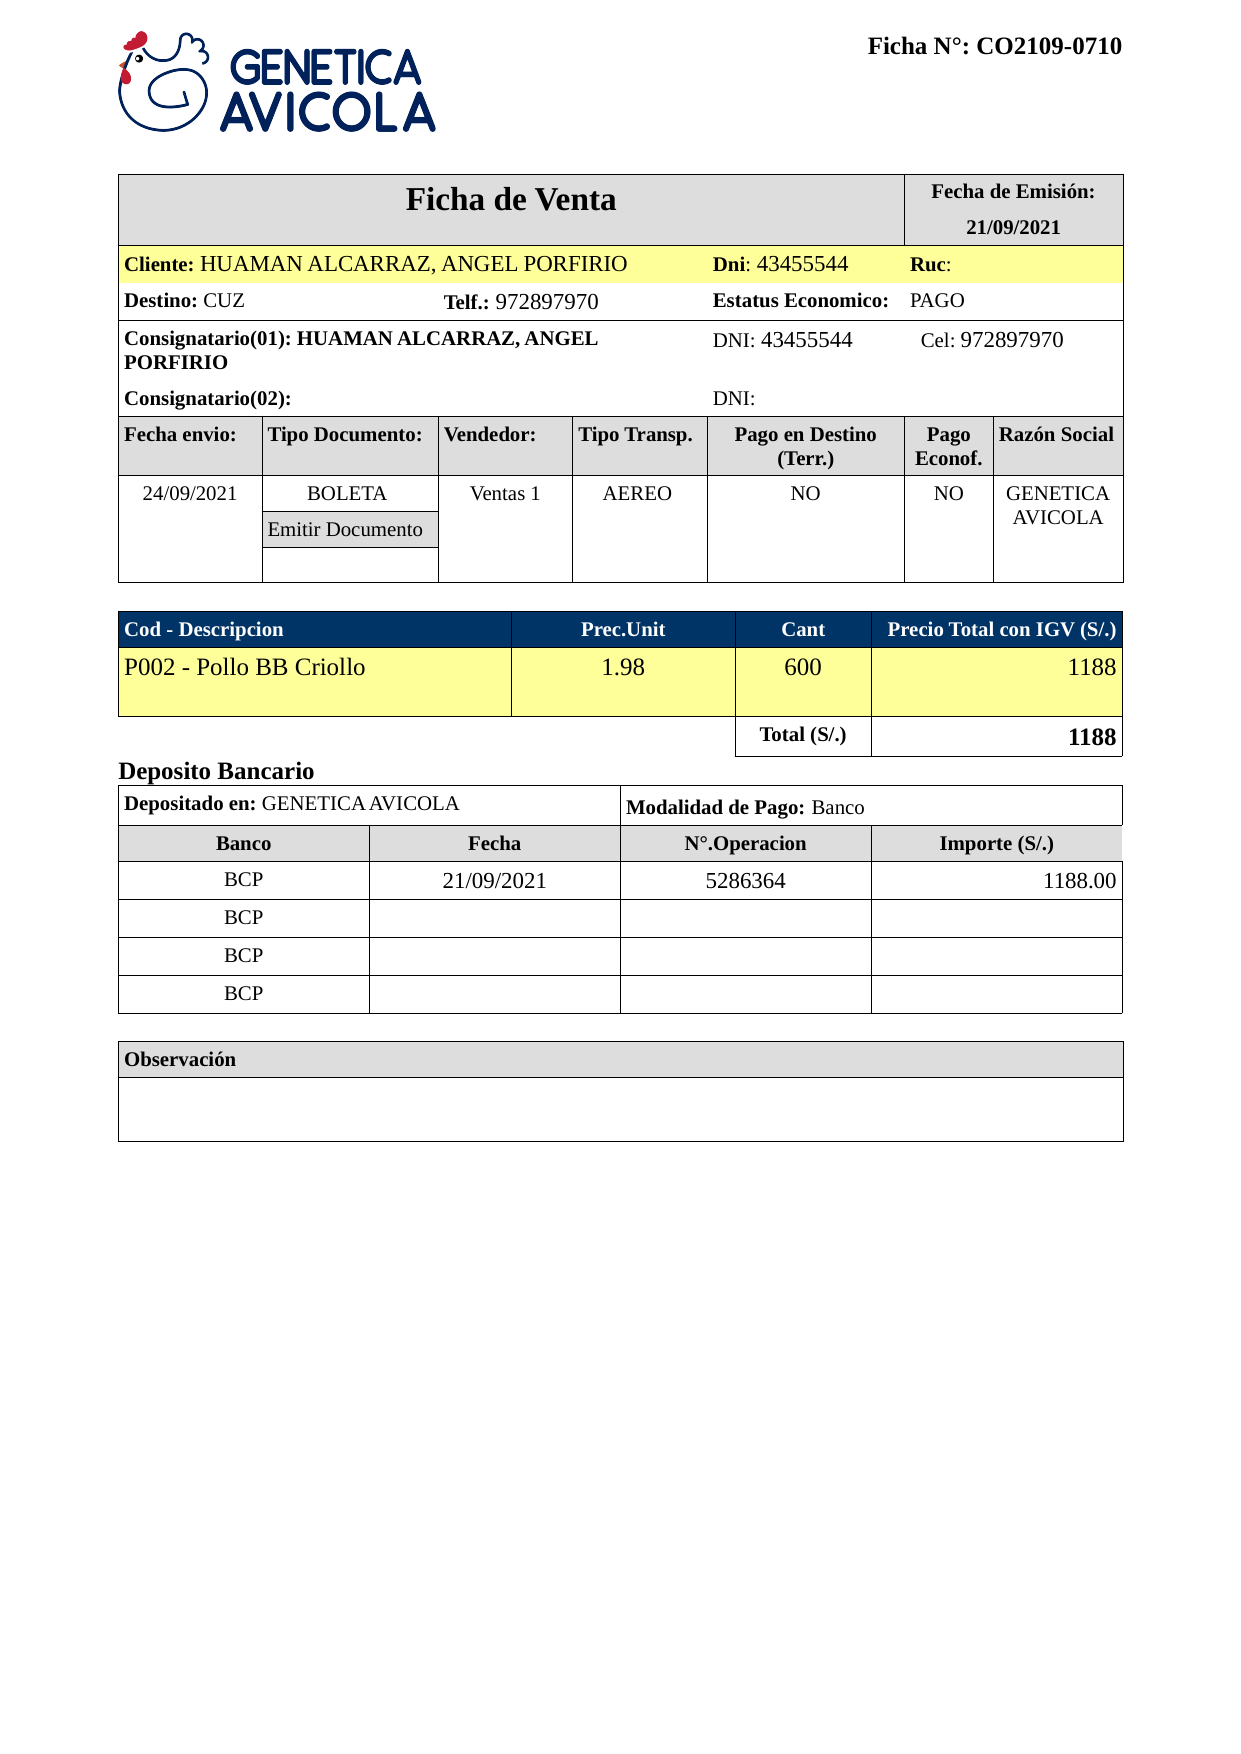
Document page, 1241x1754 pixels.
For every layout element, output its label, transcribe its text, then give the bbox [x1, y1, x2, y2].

table_cell GENETICA AVICOLA [994, 476, 1123, 582]
table_cell [119, 1078, 1123, 1141]
table_cell Importe (S/.) [872, 826, 1122, 861]
table_cell AEREO [573, 476, 707, 582]
table_cell [872, 900, 1122, 937]
picture [118, 31, 436, 132]
table_cell Fecha envio: [119, 417, 262, 475]
table_cell Vendedor: [439, 417, 572, 475]
table_cell Fecha [370, 826, 620, 861]
table_cell BOLETA [263, 476, 438, 511]
table_cell Consignatario(02): [119, 380, 707, 416]
table_cell BCP [119, 938, 369, 974]
table_header Observación [119, 1042, 1123, 1077]
table_cell N°.Operacion [621, 826, 871, 861]
table_cell [872, 938, 1122, 974]
table_cell Cliente: HUAMAN ALCARRAZ, ANGEL PORFIRIO [119, 246, 707, 283]
table_cell Pago en Destino (Terr.) [708, 417, 904, 475]
table_cell [872, 976, 1122, 1012]
table_cell [370, 900, 620, 937]
table_cell 24/09/2021 [119, 476, 262, 582]
table_cell [621, 900, 871, 937]
table_header Cant [736, 612, 871, 647]
table_header Ficha de Venta [119, 175, 904, 245]
table_cell PAGO [904, 283, 1123, 320]
table_cell Tipo Transp. [573, 417, 707, 475]
table_cell Cel: 972897970 [915, 321, 1123, 380]
table_header Depositado en: GENETICA AVICOLA [119, 786, 620, 825]
table_cell Tipo Documento: [263, 417, 438, 475]
table_cell Pago Econof. [905, 417, 993, 475]
table_cell DNI: 43455544 [707, 321, 915, 380]
table_cell Ruc: [904, 246, 1123, 283]
table_header Precio Total con IGV (S/.) [872, 612, 1122, 647]
table_cell 1188.00 [872, 862, 1122, 899]
table_header Modalidad de Pago: Banco [621, 786, 1122, 825]
table_cell 5286364 [621, 862, 871, 899]
table_cell 1.98 [512, 648, 735, 716]
table_cell Telf.: 972897970 [438, 283, 707, 320]
table_cell 21/09/2021 [905, 209, 1123, 245]
table_cell 1188 [872, 717, 1122, 756]
table_cell BCP [119, 900, 369, 937]
text Deposito Bancario [118, 756, 1122, 785]
table_cell Destino: CUZ [119, 283, 438, 320]
table_cell Estatus Economico: [707, 283, 904, 320]
table_cell P002 - Pollo BB Criollo [119, 648, 511, 716]
table_cell [621, 976, 871, 1012]
table_cell 600 [736, 648, 871, 716]
table_cell [118, 717, 511, 756]
table_cell Ventas 1 [439, 476, 572, 582]
table_cell [370, 976, 620, 1012]
table_cell NO [708, 476, 904, 582]
table_header Cod - Descripcion [119, 612, 511, 647]
table_cell DNI: [707, 380, 1123, 416]
table_header Fecha de Emisión: [905, 175, 1123, 209]
table_cell Razón Social [994, 417, 1123, 475]
table_cell 21/09/2021 [370, 862, 620, 899]
table_cell 1188 [872, 648, 1122, 716]
table_header Prec.Unit [512, 612, 735, 647]
table_cell Banco [119, 826, 369, 861]
table_cell Total (S/.) [736, 717, 871, 756]
table_cell [511, 717, 735, 756]
table_cell Emitir Documento [263, 512, 438, 547]
table_cell NO [905, 476, 993, 582]
table_cell [370, 938, 620, 974]
table_cell [621, 938, 871, 974]
table_cell BCP [119, 976, 369, 1012]
table_cell Dni: 43455544 [707, 246, 904, 283]
table_cell Consignatario(01): HUAMAN ALCARRAZ, ANGEL PORFIRIO [119, 321, 707, 380]
table_cell BCP [119, 862, 369, 899]
table_cell [263, 548, 438, 582]
